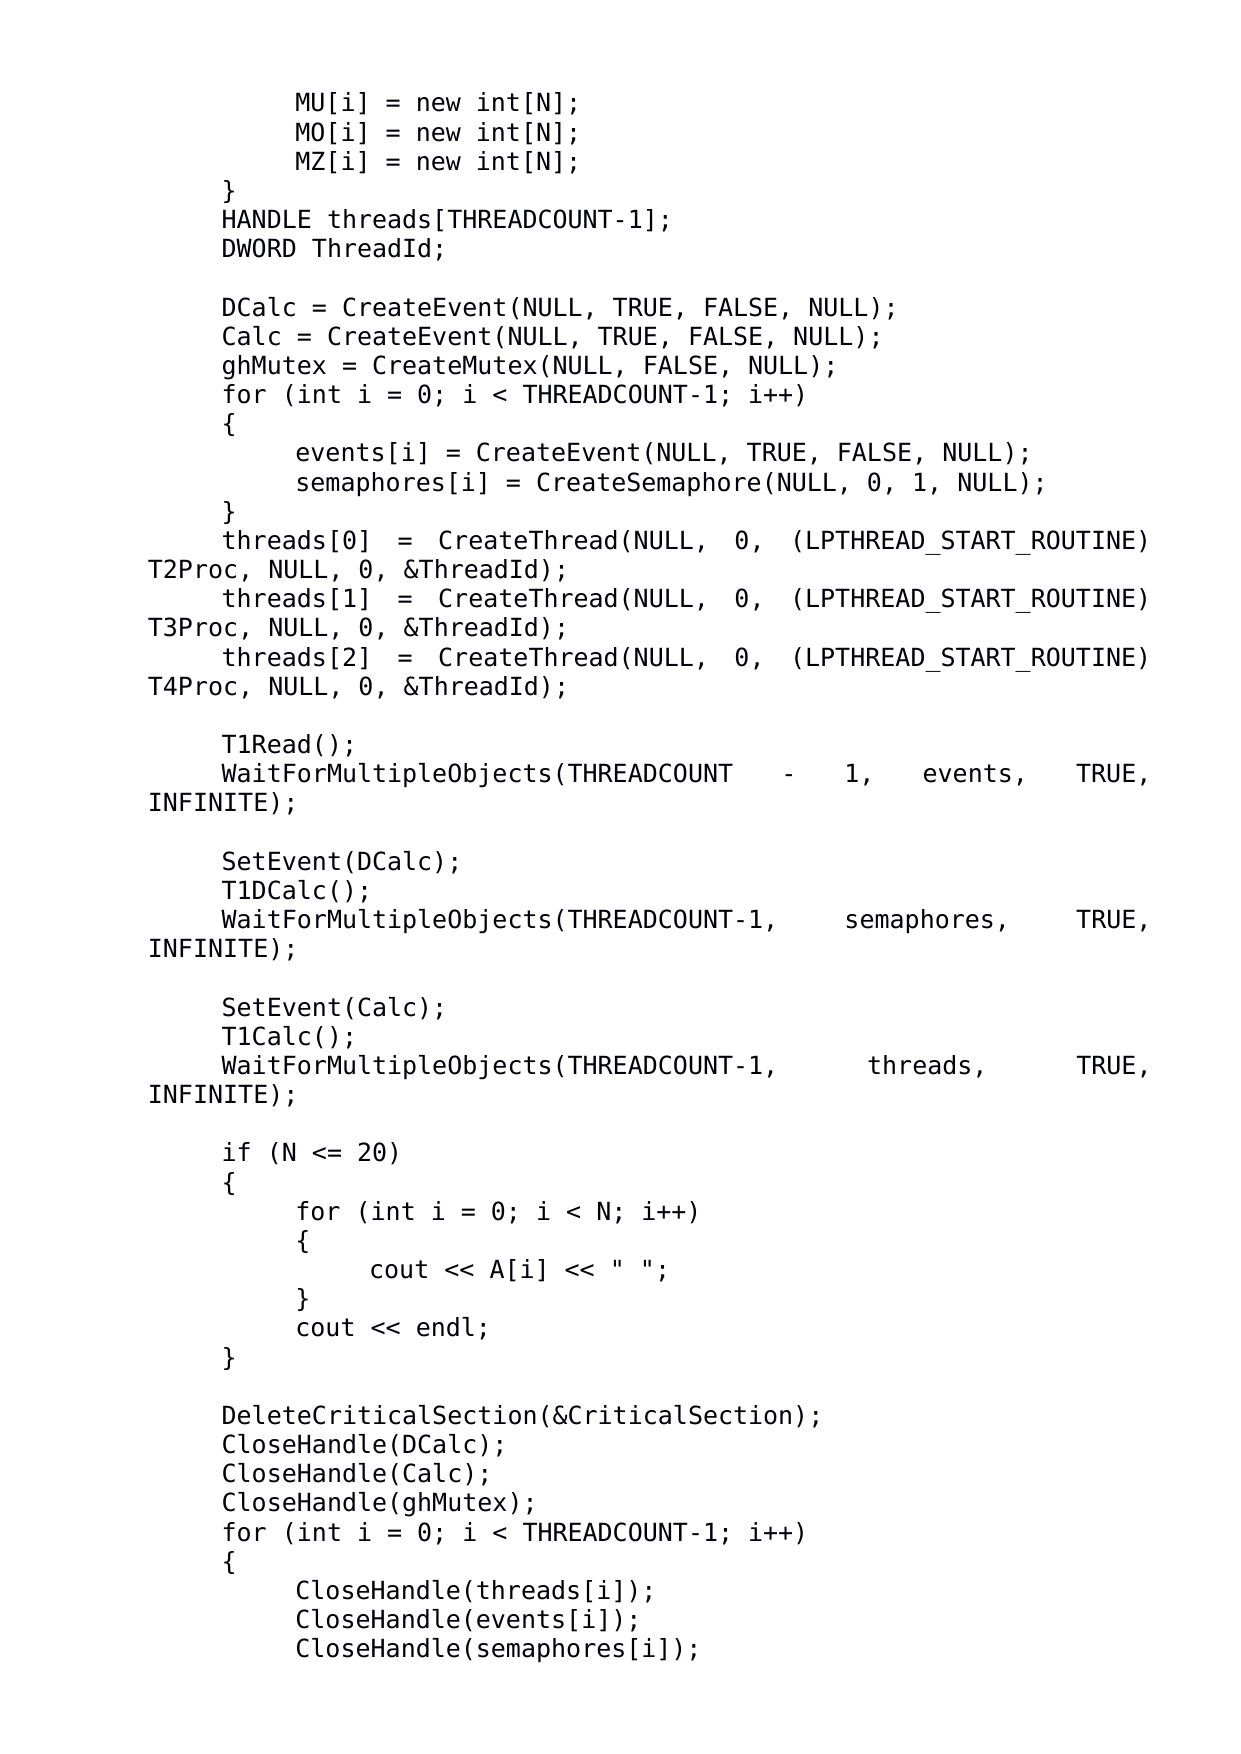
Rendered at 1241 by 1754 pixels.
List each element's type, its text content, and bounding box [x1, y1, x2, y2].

text CloseHandle(Calc); [148, 1459, 1152, 1489]
text CloseHandle(semaphores[i]); [148, 1634, 1152, 1664]
text SetEvent(Calc); [148, 993, 1152, 1022]
text CloseHandle(threads[i]); [148, 1576, 1152, 1605]
text for (int i = 0; i < THREADCOUNT-1; i++) [148, 1518, 1152, 1547]
text threads[0] = CreateThread(NULL, 0, (LPTHREAD_START_ROUTINE) T2Proc, NULL, 0, &ThreadId); [148, 526, 1152, 584]
text MZ[i] = new int[N]; [148, 147, 1152, 176]
text { [148, 1168, 1152, 1197]
text WaitForMultipleObjects(THREADCOUNT - 1, events, TRUE, INFINITE); [148, 759, 1152, 818]
text ghMutex = CreateMutex(NULL, FALSE, NULL); [148, 351, 1152, 380]
text { [148, 1547, 1152, 1576]
text MU[i] = new int[N]; [148, 89, 1152, 118]
text T1DCalc(); [148, 876, 1152, 905]
text semaphores[i] = CreateSemaphore(NULL, 0, 1, NULL); [148, 468, 1152, 497]
text } [148, 1284, 1152, 1314]
text CloseHandle(ghMutex); [148, 1489, 1152, 1518]
text for (int i = 0; i < N; i++) [148, 1197, 1152, 1226]
text events[i] = CreateEvent(NULL, TRUE, FALSE, NULL); [148, 439, 1152, 468]
text threads[2] = CreateThread(NULL, 0, (LPTHREAD_START_ROUTINE) T4Proc, NULL, 0, &ThreadId); [148, 643, 1152, 701]
text HANDLE threads[THREADCOUNT-1]; [148, 205, 1152, 234]
text CloseHandle(DCalc); [148, 1430, 1152, 1459]
text WaitForMultipleObjects(THREADCOUNT-1, threads, TRUE, INFINITE); [148, 1051, 1152, 1109]
text CloseHandle(events[i]); [148, 1605, 1152, 1634]
text if (N <= 20) [148, 1139, 1152, 1168]
text } [148, 1343, 1152, 1372]
text DCalc = CreateEvent(NULL, TRUE, FALSE, NULL); [148, 293, 1152, 322]
text { [148, 409, 1152, 439]
text cout << endl; [148, 1314, 1152, 1343]
text DeleteCriticalSection(&CriticalSection); [148, 1401, 1152, 1430]
text } [148, 176, 1152, 205]
text DWORD ThreadId; [148, 234, 1152, 264]
text MO[i] = new int[N]; [148, 118, 1152, 147]
text cout << A[i] << " "; [148, 1255, 1152, 1284]
text for (int i = 0; i < THREADCOUNT-1; i++) [148, 380, 1152, 409]
text { [148, 1226, 1152, 1255]
text threads[1] = CreateThread(NULL, 0, (LPTHREAD_START_ROUTINE) T3Proc, NULL, 0, &ThreadId); [148, 584, 1152, 643]
text Calc = CreateEvent(NULL, TRUE, FALSE, NULL); [148, 322, 1152, 351]
text } [148, 497, 1152, 526]
text T1Calc(); [148, 1022, 1152, 1051]
text SetEvent(DCalc); [148, 847, 1152, 876]
text T1Read(); [148, 730, 1152, 759]
text WaitForMultipleObjects(THREADCOUNT-1, semaphores, TRUE, INFINITE); [148, 905, 1152, 964]
